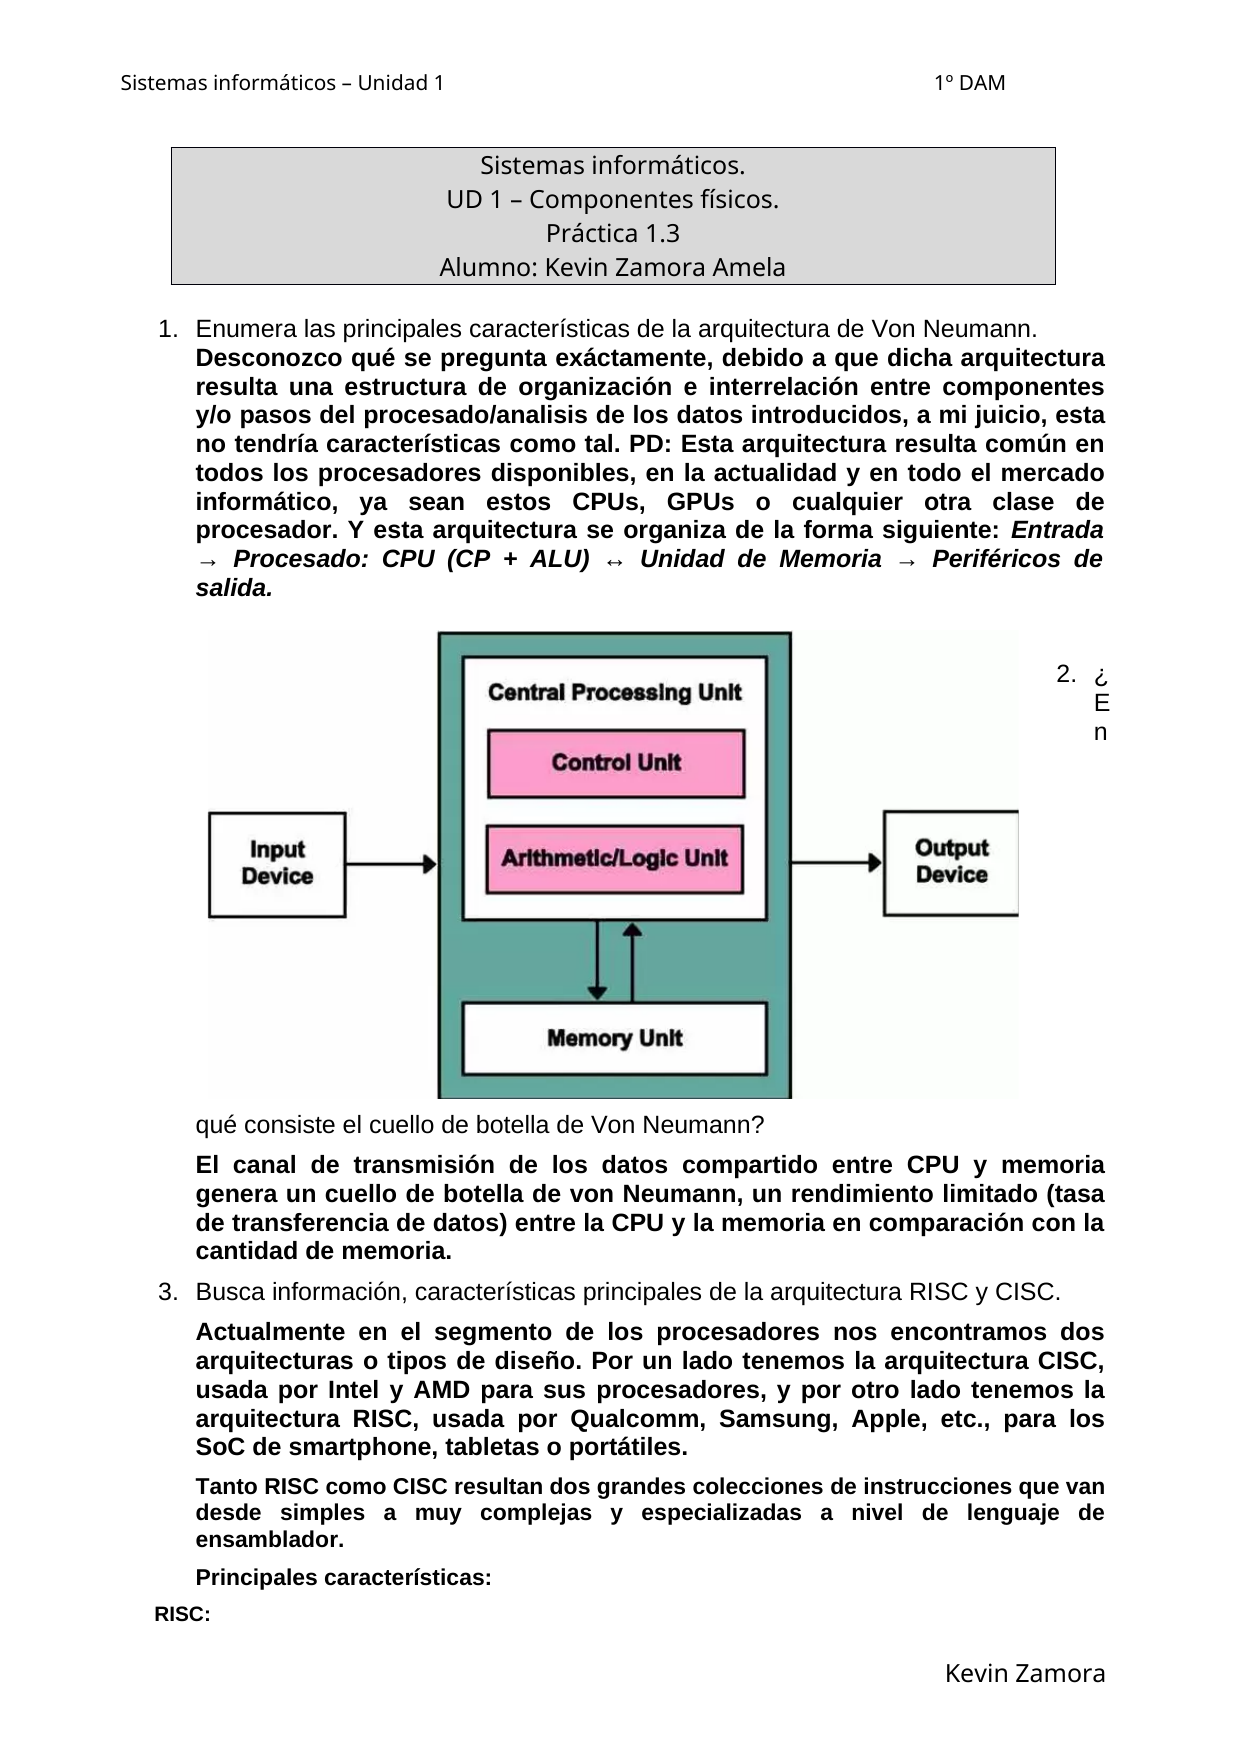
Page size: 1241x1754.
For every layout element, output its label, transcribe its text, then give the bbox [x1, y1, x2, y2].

list El canal de transmisión de los datos compartido entre CPU y memoria genera un cuello de botella de von Neumann, un rendimiento limitado (tasa de transferencia de datos) entre la CPU y la memoria en comparación con la cantidad de memoria. [195, 1150, 1106, 1265]
list Tanto RISC como CISC resultan dos grandes colecciones de instrucciones que van desde simples a muy complejas y especializadas a nivel de lenguaje de ensamblador. [195, 1473, 1106, 1552]
picture [207, 630, 1019, 1099]
list ¿En qué consiste el cuello de botella de Von Neumann? [158, 659, 1106, 1138]
list Desconozco qué se pregunta exáctamente, debido a que dicha arquitectura resulta una estructura de organización e interrelación entre componentes y/o pasos del procesado/analisis de los datos introducidos, a mi juicio, esta no tendría características como tal. PD: Esta arquitectura resulta común en todos los procesadores disponibles, en la actualidad y en todo el mercado informático, ya sean estos CPUs, GPUs o cualquier otra clase de procesador. Y esta arquitectura se organiza de la forma siguiente: Entrada → Procesado: CPU (CP + ALU) ↔ Unidad de Memoria → Periféricos de salida. [195, 343, 1106, 601]
list Enumera las principales características de la arquitectura de Von Neumann. [158, 314, 1106, 343]
table_header Sistemas informáticos. UD 1 – Componentes físicos. Práctica 1.3 Alumno: Kevin Zamora Amela [172, 148, 1055, 284]
list Busca información, características principales de la arquitectura RISC y CISC. [158, 1277, 1106, 1306]
list Principales características: [195, 1564, 1106, 1590]
list RISC: [154, 1602, 656, 1626]
list Actualmente en el segmento de los procesadores nos encontramos dos arquitecturas o tipos de diseño. Por un lado tenemos la arquitectura CISC, usada por Intel y AMD para sus procesadores, y por otro lado tenemos la arquitectura RISC, usada por Qualcomm, Samsung, Apple, etc., para los SoC de smartphone, tabletas o portátiles. [158, 1317, 1106, 1461]
